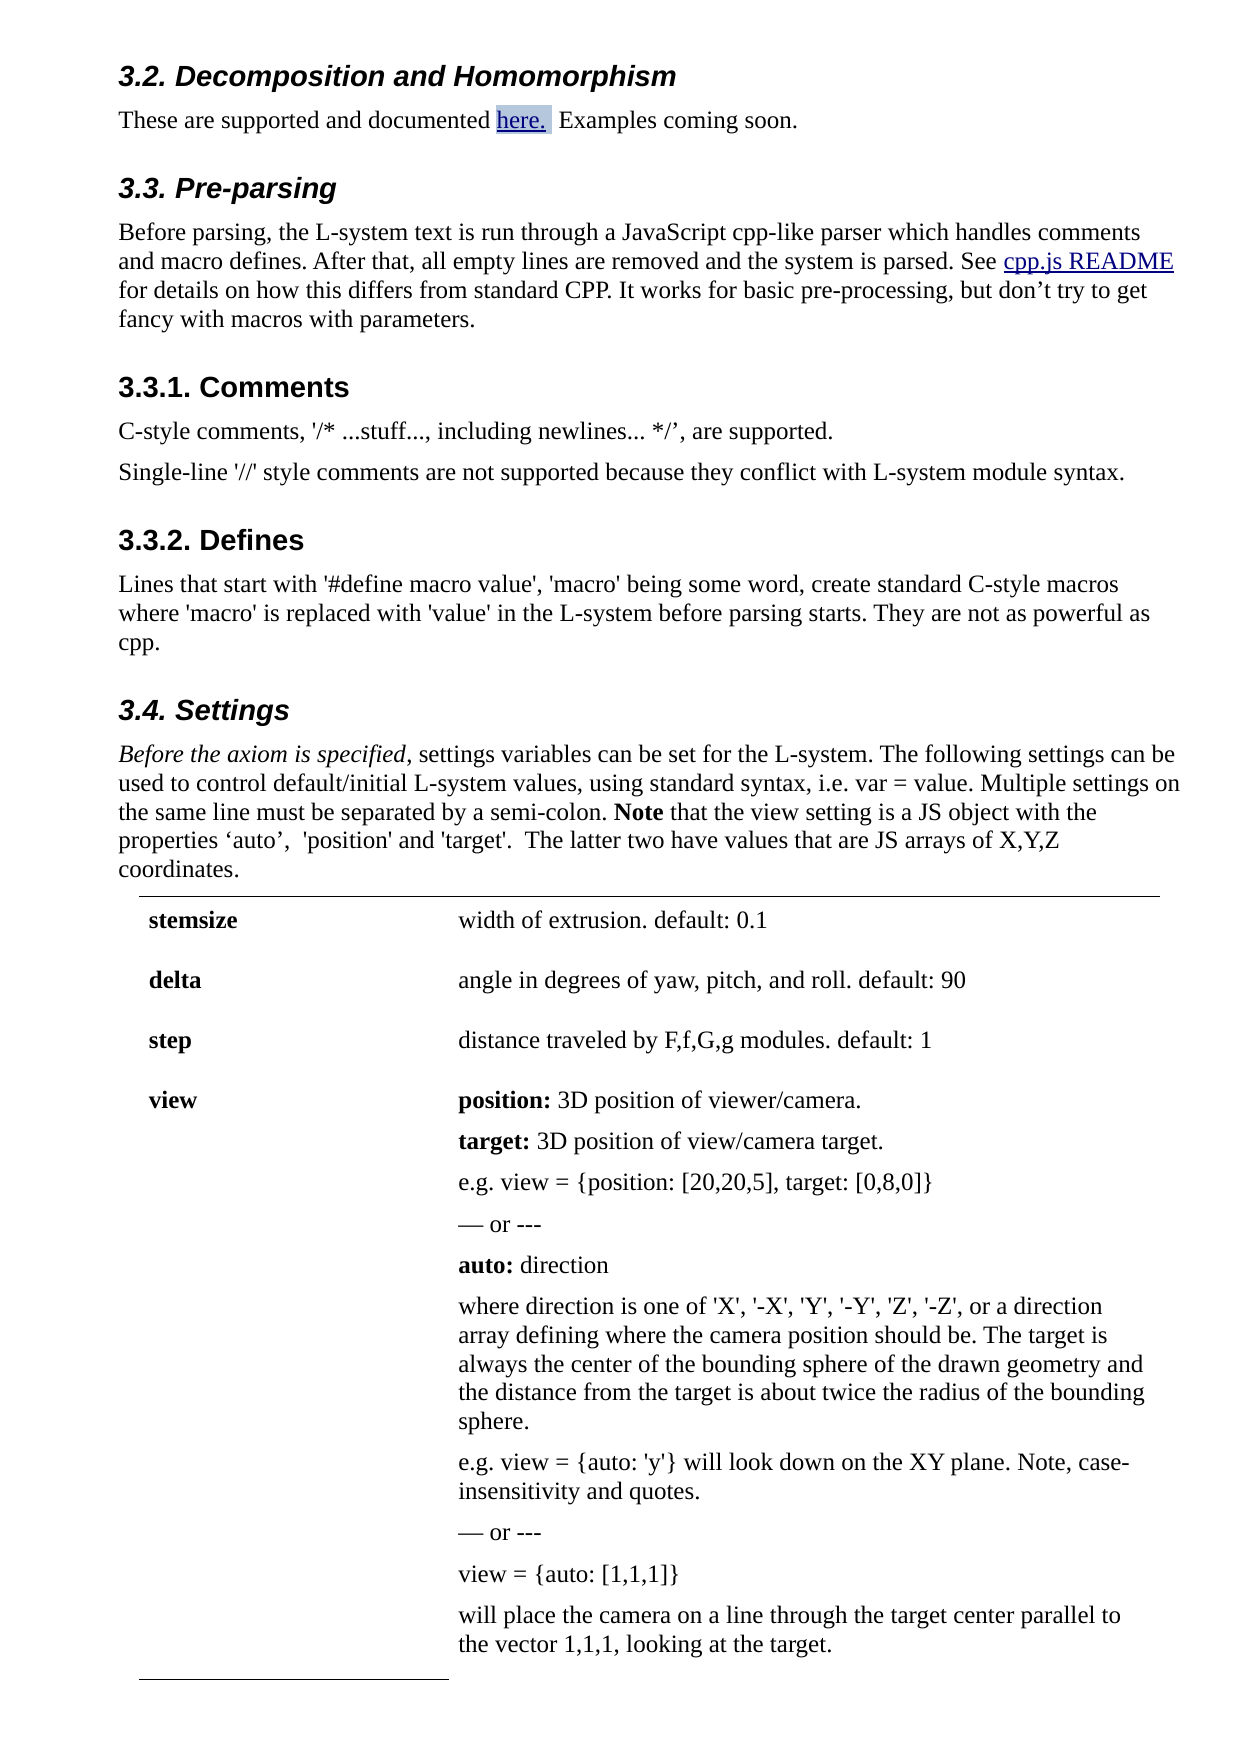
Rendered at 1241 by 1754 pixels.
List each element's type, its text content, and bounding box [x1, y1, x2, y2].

text Before parsing, the L-system text is run through a JavaScript cpp-like parser which handles comments and macro defines. After that, all empty lines are removed and the system is parsed. See cpp.js README for details on how this differs from standard CPP. It works for basic pre-processing, but don’t try to get fancy with macros with parameters. [118, 217, 1181, 332]
table_header stemsize [139, 897, 449, 956]
table_cell angle in degrees of yaw, pitch, and roll. default: 90 [449, 956, 1160, 1016]
text Lines that start with '#define macro value', 'macro' being some word, create standard C-style macros where 'macro' is replaced with 'value' in the L-system before parsing starts. They are not as powerful as cpp. [118, 569, 1181, 656]
table_cell distance traveled by F,f,G,g modules. default: 1 [449, 1016, 1160, 1076]
table_cell delta [139, 956, 449, 1016]
text C-style comments, '/* ...stuff..., including newlines... */’, are supported. [118, 416, 1181, 445]
table_cell position: 3D position of viewer/camera. target: 3D position of view/camera target. e.g. view = {position: [20,20,5], target: [0,8,0]} — or --- auto: direction where direction is one of 'X', '-X', 'Y', '-Y', 'Z', '-Z', or a direction array defining where the camera position should be. The target is always the center of the bounding sphere of the drawn geometry and the distance from the target is about twice the radius of the bounding sphere. e.g. view = {auto: 'y'} will look down on the XY plane. Note, case-insensitivity and quotes. — or --- view = {auto: [1,1,1]} will place the camera on a line through the target center parallel to the vector 1,1,1, looking at the target. [449, 1076, 1160, 1679]
subtitle Decomposition and Homomorphism [118, 59, 1181, 93]
subtitle Settings [118, 693, 1181, 727]
table_cell view [139, 1076, 449, 1679]
table_header width of extrusion. default: 0.1 [449, 897, 1160, 956]
text Before the axiom is specified, settings variables can be set for the L-system. The following settings can be used to control default/initial L-system values, using standard syntax, i.e. var = value. Multiple settings on the same line must be separated by a semi-colon. Note that the view setting is a JS object with the properties ‘auto’, 'position' and 'target'. The latter two have values that are JS arrays of X,Y,Z coordinates. [118, 739, 1181, 883]
text Single-line '//' style comments are not supported because they conflict with L-system module syntax. [118, 457, 1181, 486]
subtitle Pre-parsing [118, 171, 1181, 205]
subtitle Comments [118, 370, 1181, 403]
subtitle Defines [118, 523, 1181, 557]
table_cell step [139, 1016, 449, 1076]
text These are supported and documented here. Examples coming soon. [118, 105, 1181, 134]
